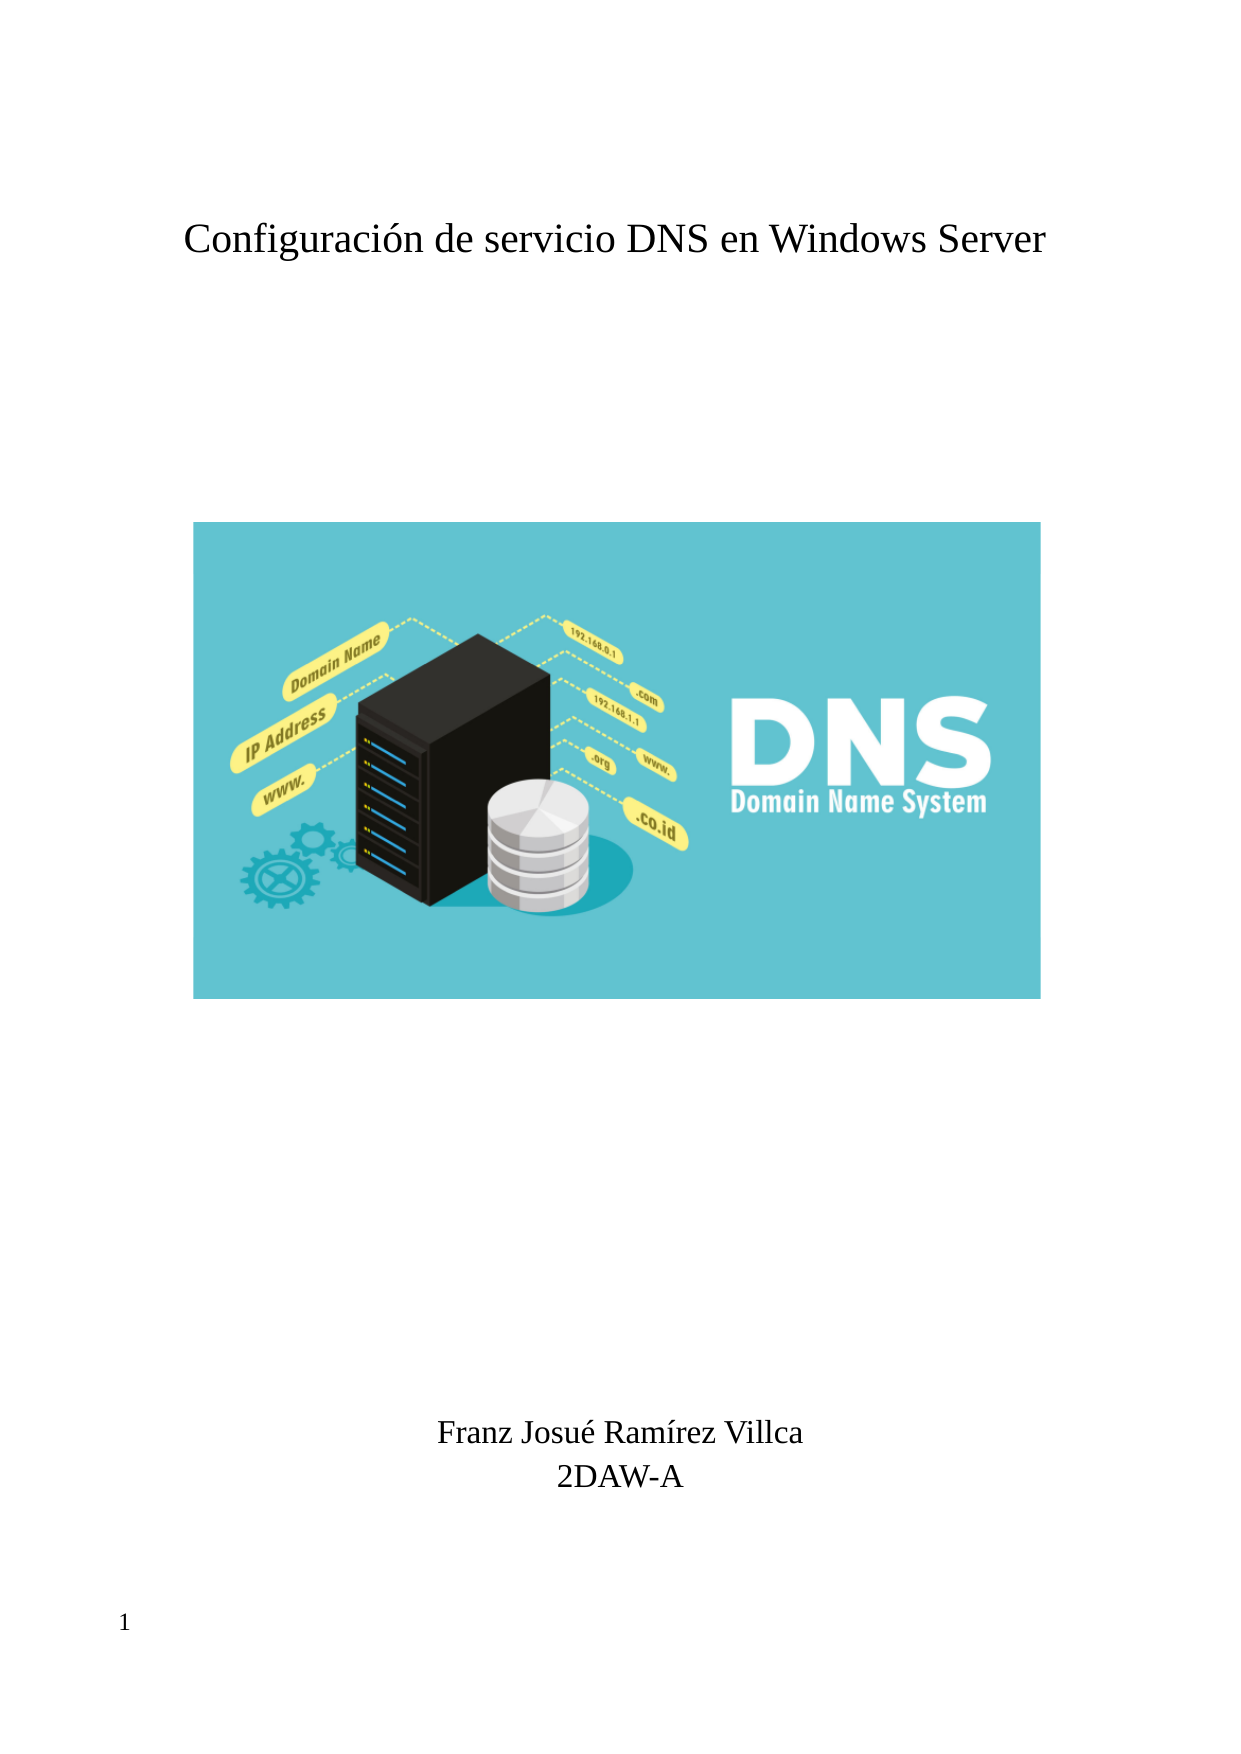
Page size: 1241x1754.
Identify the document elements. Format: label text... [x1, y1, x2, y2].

text 2DAW-A [118, 1457, 1122, 1495]
picture [193, 522, 1041, 999]
text Configuración de servicio DNS en Windows Server [118, 214, 1122, 262]
text Franz Josué Ramírez Villca [118, 1412, 1122, 1451]
